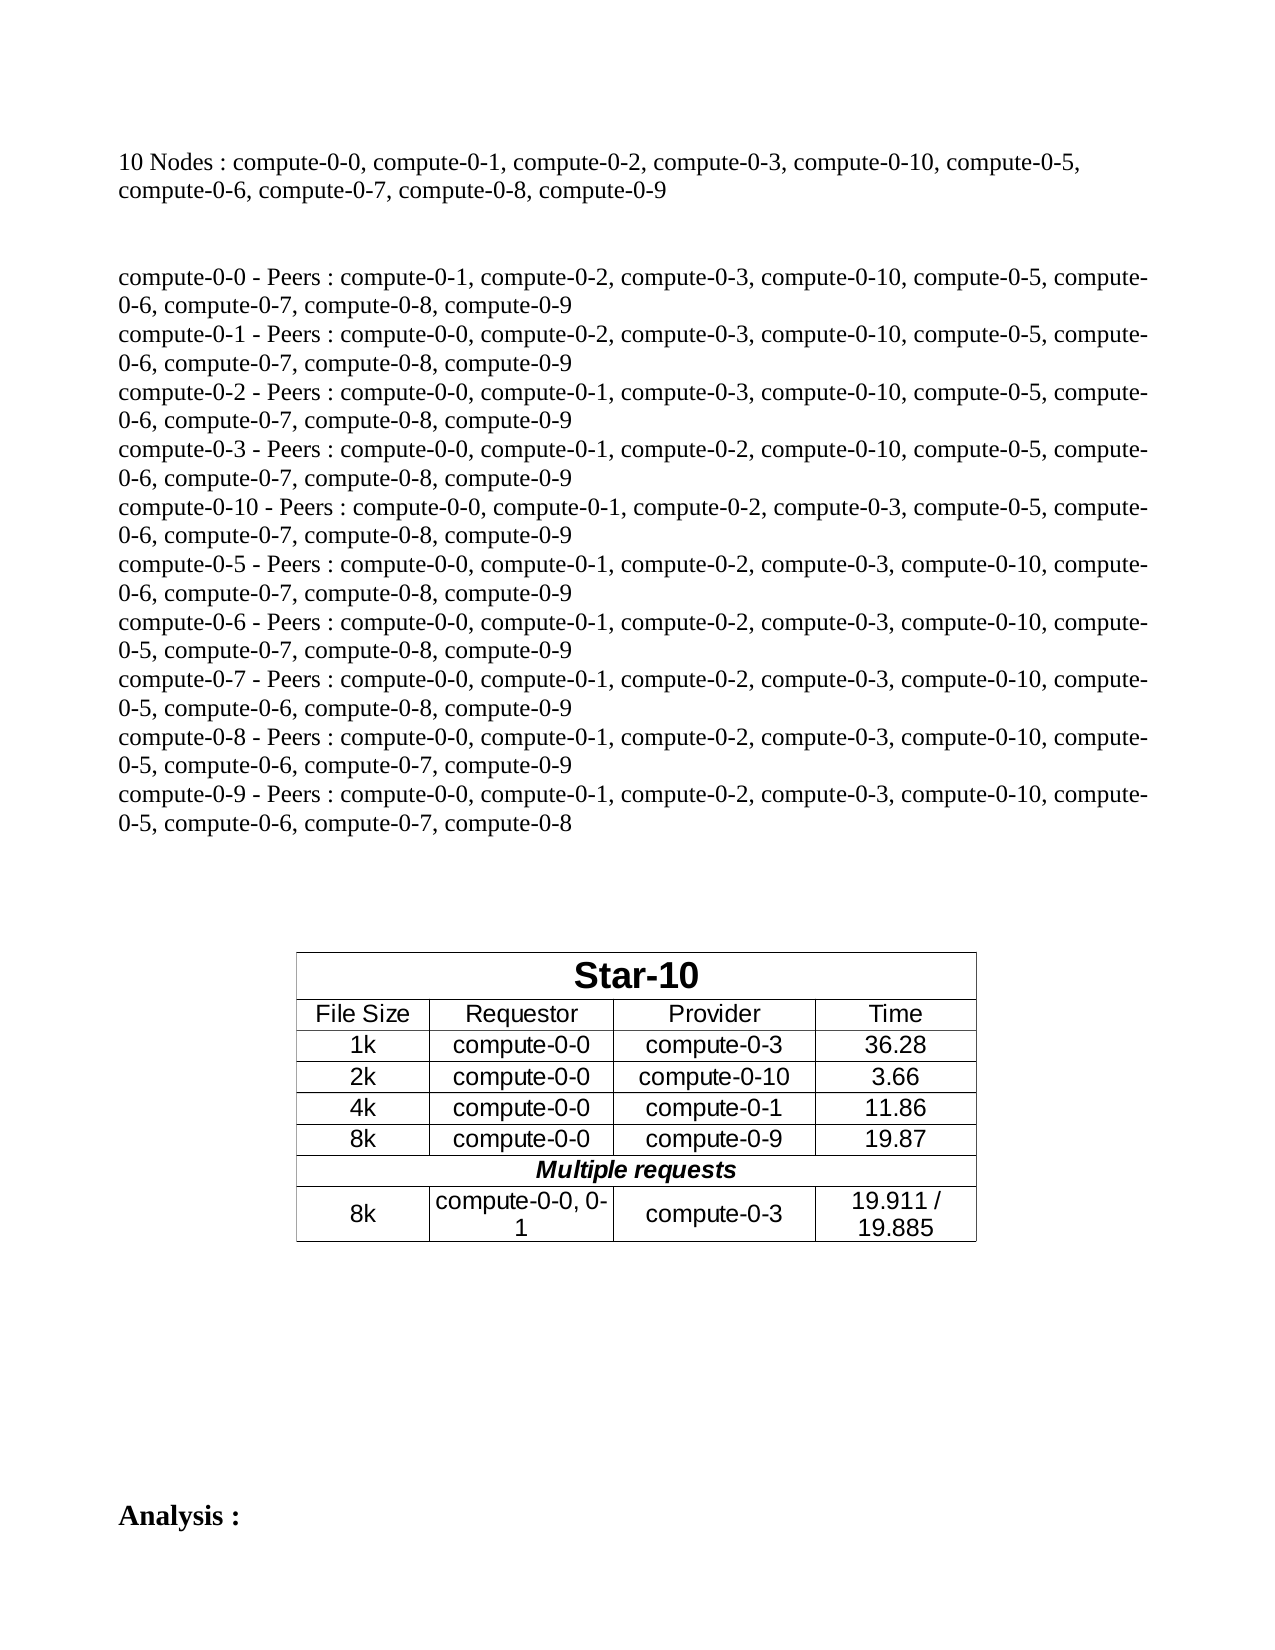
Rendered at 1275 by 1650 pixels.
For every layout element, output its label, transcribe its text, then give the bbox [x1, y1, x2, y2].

text compute-0-6 - Peers : compute-0-0, compute-0-1, compute-0-2, compute-0-3, compute-0-10, compute-0-5, compute-0-7, compute-0-8, compute-0-9 [118, 607, 1157, 664]
text Analysis : [118, 1498, 1157, 1532]
text compute-0-8 - Peers : compute-0-0, compute-0-1, compute-0-2, compute-0-3, compute-0-10, compute-0-5, compute-0-6, compute-0-7, compute-0-9 [118, 722, 1157, 779]
text compute-0-10 - Peers : compute-0-0, compute-0-1, compute-0-2, compute-0-3, compute-0-5, compute-0-6, compute-0-7, compute-0-8, compute-0-9 [118, 492, 1157, 549]
text compute-0-2 - Peers : compute-0-0, compute-0-1, compute-0-3, compute-0-10, compute-0-5, compute-0-6, compute-0-7, compute-0-8, compute-0-9 [118, 377, 1157, 434]
text 10 Nodes : compute-0-0, compute-0-1, compute-0-2, compute-0-3, compute-0-10, compute-0-5, compute-0-6, compute-0-7, compute-0-8, compute-0-9 [118, 147, 1157, 204]
text compute-0-7 - Peers : compute-0-0, compute-0-1, compute-0-2, compute-0-3, compute-0-10, compute-0-5, compute-0-6, compute-0-8, compute-0-9 [118, 664, 1157, 722]
text compute-0-5 - Peers : compute-0-0, compute-0-1, compute-0-2, compute-0-3, compute-0-10, compute-0-6, compute-0-7, compute-0-8, compute-0-9 [118, 549, 1157, 607]
text compute-0-9 - Peers : compute-0-0, compute-0-1, compute-0-2, compute-0-3, compute-0-10, compute-0-5, compute-0-6, compute-0-7, compute-0-8 [118, 779, 1157, 837]
text compute-0-1 - Peers : compute-0-0, compute-0-2, compute-0-3, compute-0-10, compute-0-5, compute-0-6, compute-0-7, compute-0-8, compute-0-9 [118, 319, 1157, 377]
text compute-0-3 - Peers : compute-0-0, compute-0-1, compute-0-2, compute-0-10, compute-0-5, compute-0-6, compute-0-7, compute-0-8, compute-0-9 [118, 434, 1157, 492]
text compute-0-0 - Peers : compute-0-1, compute-0-2, compute-0-3, compute-0-10, compute-0-5, compute-0-6, compute-0-7, compute-0-8, compute-0-9 [118, 262, 1157, 319]
